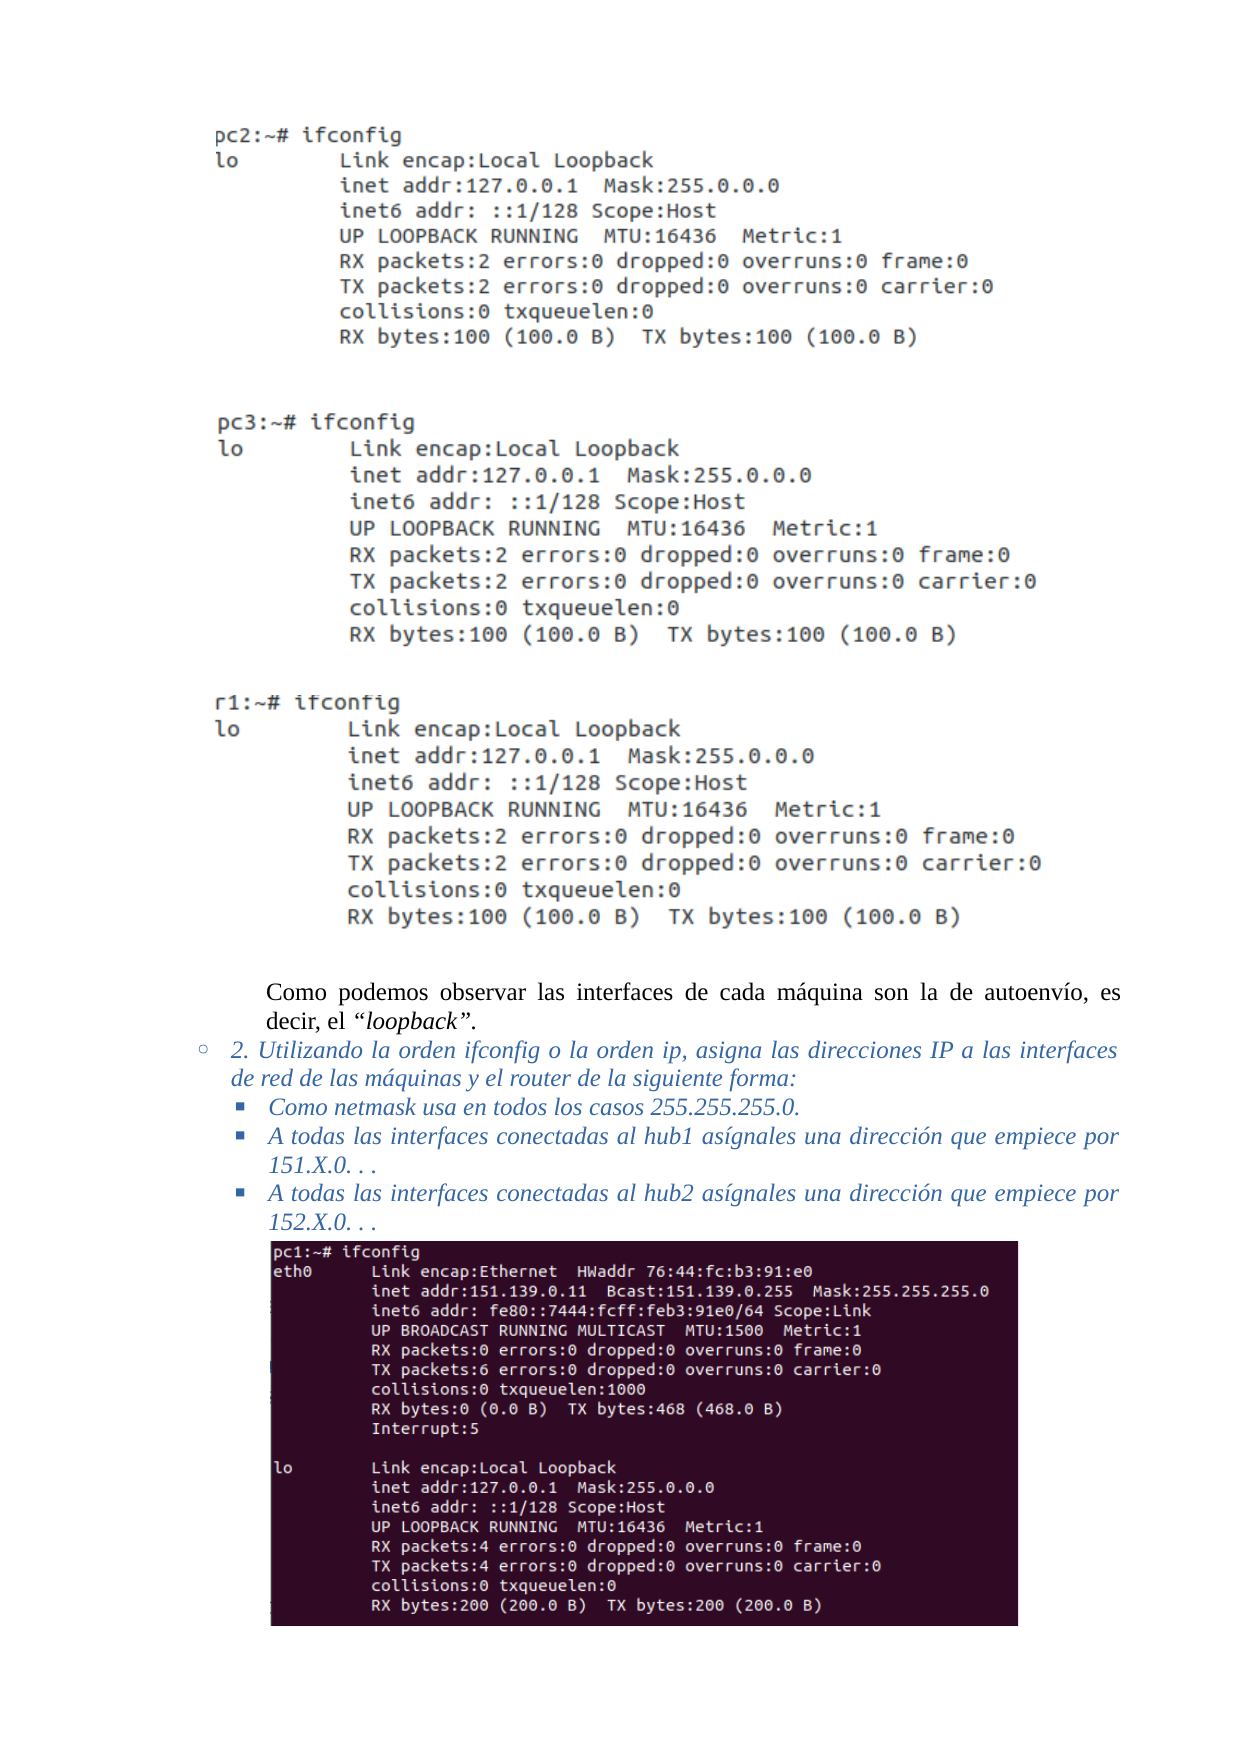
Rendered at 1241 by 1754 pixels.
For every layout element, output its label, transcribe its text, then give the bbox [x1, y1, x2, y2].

picture [214, 695, 1063, 949]
list Como netmask usa en todos los casos 255.255.255.0. [231, 1092, 1122, 1121]
list A todas las interfaces conectadas al hub2 asígnales una dirección que empiece por 152.X.0. . . [231, 1178, 1122, 1236]
text Como podemos observar las interfaces de cada máquina son la de autoenvío, es decir, el “loopback”. [266, 977, 1122, 1035]
list A todas las interfaces conectadas al hub1 asígnales una dirección que empiece por 151.X.0. . . [231, 1121, 1122, 1178]
picture [270, 1241, 1019, 1626]
picture [216, 125, 1046, 356]
picture [216, 412, 1094, 661]
list 2. Utilizando la orden ifconfig o la orden ip, asigna las direcciones IP a las interfaces de red de las máquinas y el router de la siguiente forma: [193, 1035, 1122, 1092]
